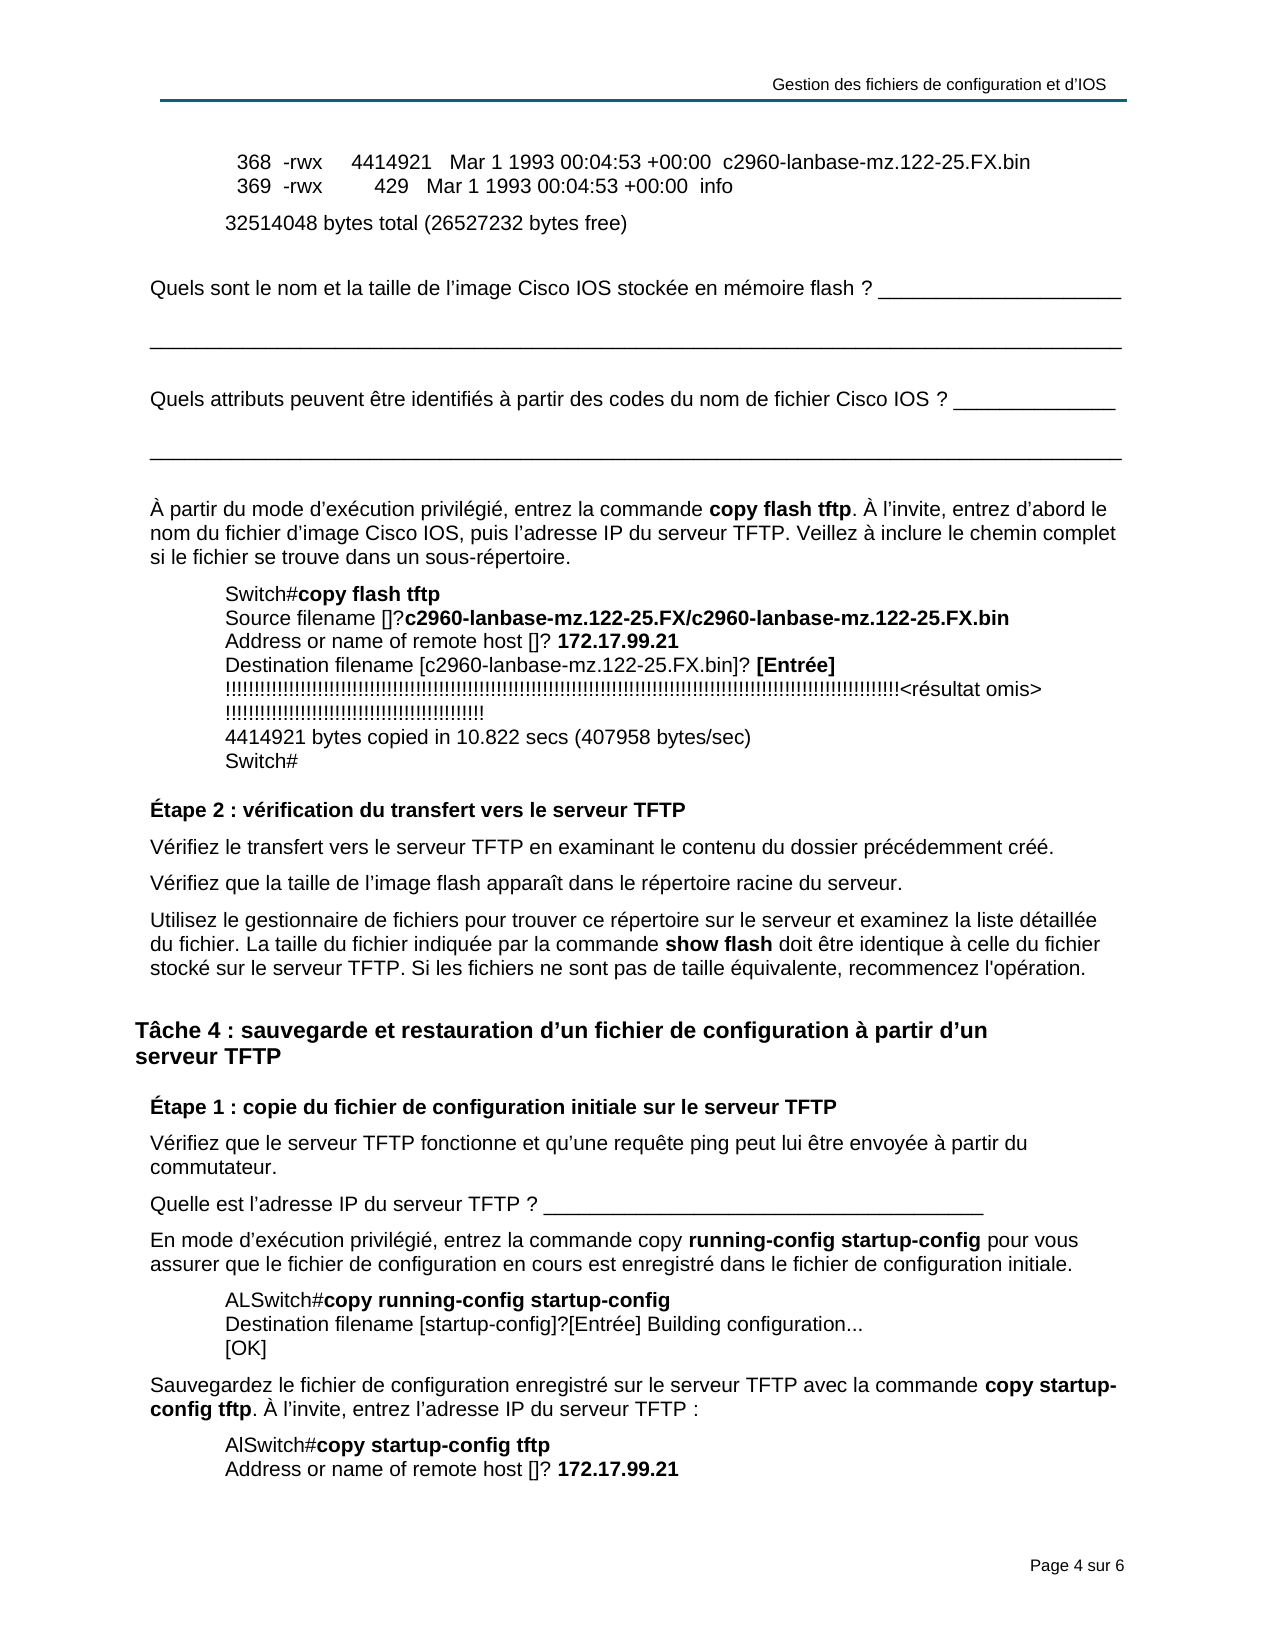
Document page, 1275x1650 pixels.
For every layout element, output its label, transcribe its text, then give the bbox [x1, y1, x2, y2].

text Destination filename [c2960-lanbase-mz.122-25.FX.bin]? [Entrée] [225, 653, 1125, 677]
text Sauvegardez le fichier de configuration enregistré sur le serveur TFTP avec la commande copy startup-config tftp. À l’invite, entrez l’adresse IP du serveur TFTP : [150, 1373, 1125, 1421]
text Étape 2 : vérification du transfert vers le serveur TFTP [150, 798, 1125, 822]
text Quels attributs peuvent être identifiés à partir des codes du nom de fichier Cisco IOS ? ______________ [150, 386, 1125, 410]
text Utilisez le gestionnaire de fichiers pour trouver ce répertoire sur le serveur et examinez la liste détaillée du fichier. La taille du fichier indiquée par la commande show flash doit être identique à celle du fichier stocké sur le serveur TFTP. Si les fichiers ne sont pas de taille équivalente, recommencez l'opération. [150, 907, 1125, 979]
text Address or name of remote host []? 172.17.99.21 [225, 629, 1125, 653]
text Switch# [150, 749, 1125, 773]
text ____________________________________________________________________________________ [150, 326, 1125, 350]
text En mode d’exécution privilégié, entrez la commande copy running-config startup-config pour vous assurer que le fichier de configuration en cours est enregistré dans le fichier de configuration initiale. [150, 1228, 1125, 1276]
text Switch#copy flash tftp [225, 581, 1125, 605]
text ____________________________________________________________________________________ [150, 437, 1125, 461]
text 32514048 bytes total (26527232 bytes free) [225, 210, 1125, 234]
text ALSwitch#copy running-config startup-config [225, 1288, 1125, 1312]
text 4414921 bytes copied in 10.822 secs (407958 bytes/sec) [225, 725, 1125, 749]
text Address or name of remote host []? 172.17.99.21 [225, 1457, 1125, 1481]
text Vérifiez le transfert vers le serveur TFTP en examinant le contenu du dossier précédemment créé. [150, 834, 1125, 858]
text Vérifiez que le serveur TFTP fonctionne et qu’une requête ping peut lui être envoyée à partir du commutateur. [150, 1131, 1125, 1179]
text Étape 1 : copie du fichier de configuration initiale sur le serveur TFTP [150, 1094, 1125, 1118]
text [OK] [225, 1336, 1125, 1360]
text À partir du mode d’exécution privilégié, entrez la commande copy flash tftp. À l’invite, entrez d’abord le nom du fichier d’image Cisco IOS, puis l’adresse IP du serveur TFTP. Veillez à inclure le chemin complet si le fichier se trouve dans un sous-répertoire. [150, 497, 1125, 569]
text 369 -rwx 429 Mar 1 1993 00:04:53 +00:00 info [225, 174, 1125, 198]
text Source filename []?c2960-lanbase-mz.122-25.FX/c2960-lanbase-mz.122-25.FX.bin [225, 605, 1125, 629]
text !!!!!!!!!!!!!!!!!!!!!!!!!!!!!!!!!!!!!!!!!!!!!!!!!!!!!!!!!!!!!!!!!!!!!!!!!!!!!!!!!!!!!!!!!!!!!!!!!!!!!!!!!!!!!!!!!!!!!<résultat omis> [225, 677, 1125, 701]
text 368 -rwx 4414921 Mar 1 1993 00:04:53 +00:00 c2960-lanbase-mz.122-25.FX.bin [225, 150, 1125, 174]
text Vérifiez que la taille de l’image flash apparaît dans le répertoire racine du serveur. [150, 871, 1125, 895]
text !!!!!!!!!!!!!!!!!!!!!!!!!!!!!!!!!!!!!!!!!!!!! [225, 701, 1125, 725]
text Quelle est l’adresse IP du serveur TFTP ? ______________________________________ [150, 1191, 1125, 1215]
text AlSwitch#copy startup-config tftp [225, 1433, 1125, 1457]
text Tâche 4 : sauvegarde et restauration d’un fichier de configuration à partir d’un serveur TFTP [135, 1017, 1125, 1069]
text Destination filename [startup-config]?[Entrée] Building configuration... [225, 1312, 1125, 1336]
text Quels sont le nom et la taille de l’image Cisco IOS stockée en mémoire flash ? _____________________ [150, 276, 1125, 299]
